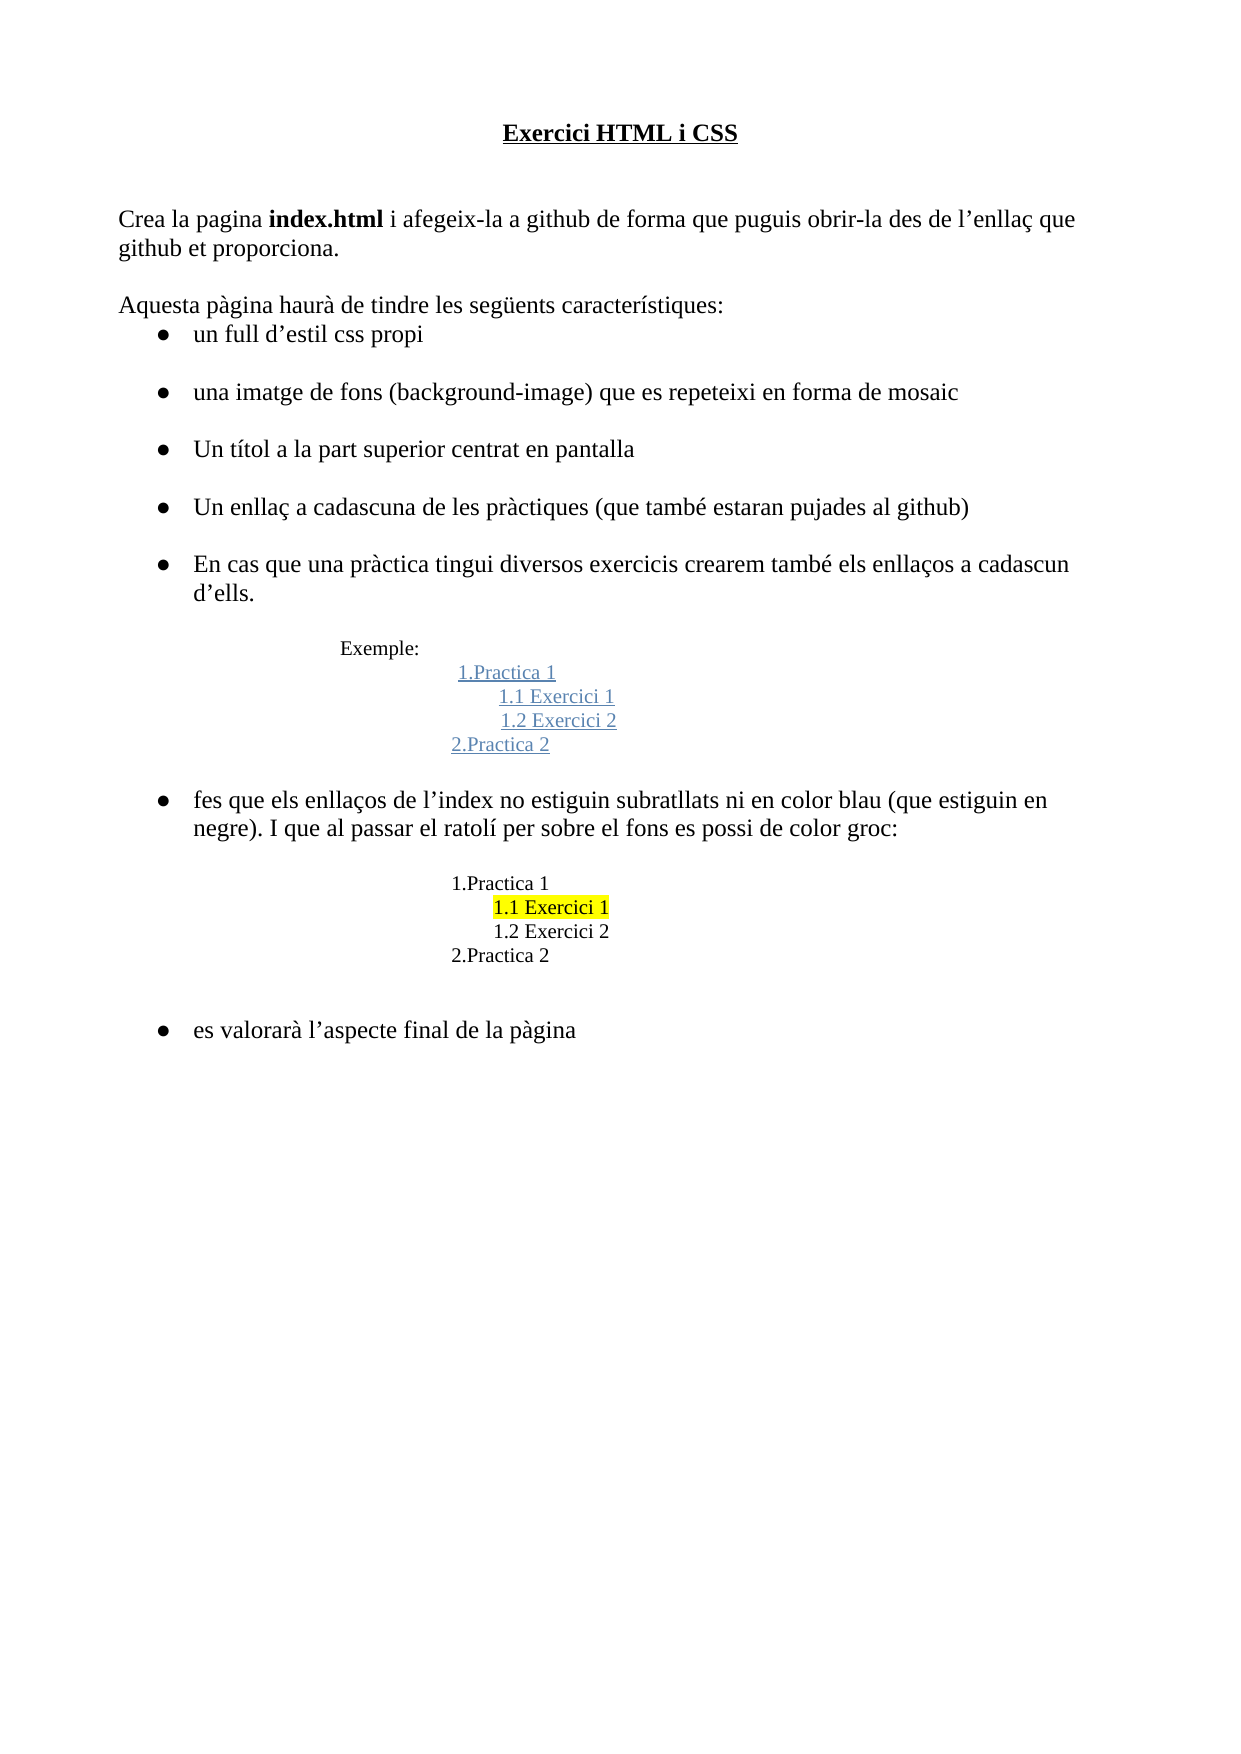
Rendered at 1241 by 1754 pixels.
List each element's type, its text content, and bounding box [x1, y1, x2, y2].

text 2.Practica 2 [451, 943, 1122, 967]
text Exercici HTML i CSS [118, 118, 1122, 147]
list Un títol a la part superior centrat en pantalla [156, 434, 1122, 463]
list un full d’estil css propi [156, 319, 1122, 348]
text Crea la pagina index.html i afegeix-la a github de forma que puguis obrir-la des de l’enllaç que github et proporciona. [118, 204, 1122, 262]
list una imatge de fons (background-image) que es repeteixi en forma de mosaic [156, 377, 1122, 406]
list Un enllaç a cadascuna de les pràctiques (que també estaran pujades al github) [156, 492, 1122, 521]
text 1.2 Exercici 2 [451, 919, 1122, 943]
text Exemple: [340, 636, 1122, 660]
text 1.2 Exercici 2 [495, 708, 1122, 732]
list fes que els enllaços de l’index no estiguin subratllats ni en color blau (que estiguin en negre). I que al passar el ratolí per sobre el fons es possi de color groc: [156, 785, 1122, 842]
text 1.Practica 1 [451, 871, 1122, 895]
list En cas que una pràctica tingui diversos exercicis crearem també els enllaços a cadascun d’ells. [156, 549, 1122, 607]
text 1.1 Exercici 1 [458, 684, 1122, 708]
text 1.Practica 1 [458, 660, 1122, 684]
text 1.1 Exercici 1 [451, 895, 1122, 919]
list es valorarà l’aspecte final de la pàgina [156, 1015, 1122, 1044]
text 2.Practica 2 [415, 732, 1122, 756]
text Aquesta pàgina haurà de tindre les següents característiques: [118, 291, 1122, 319]
